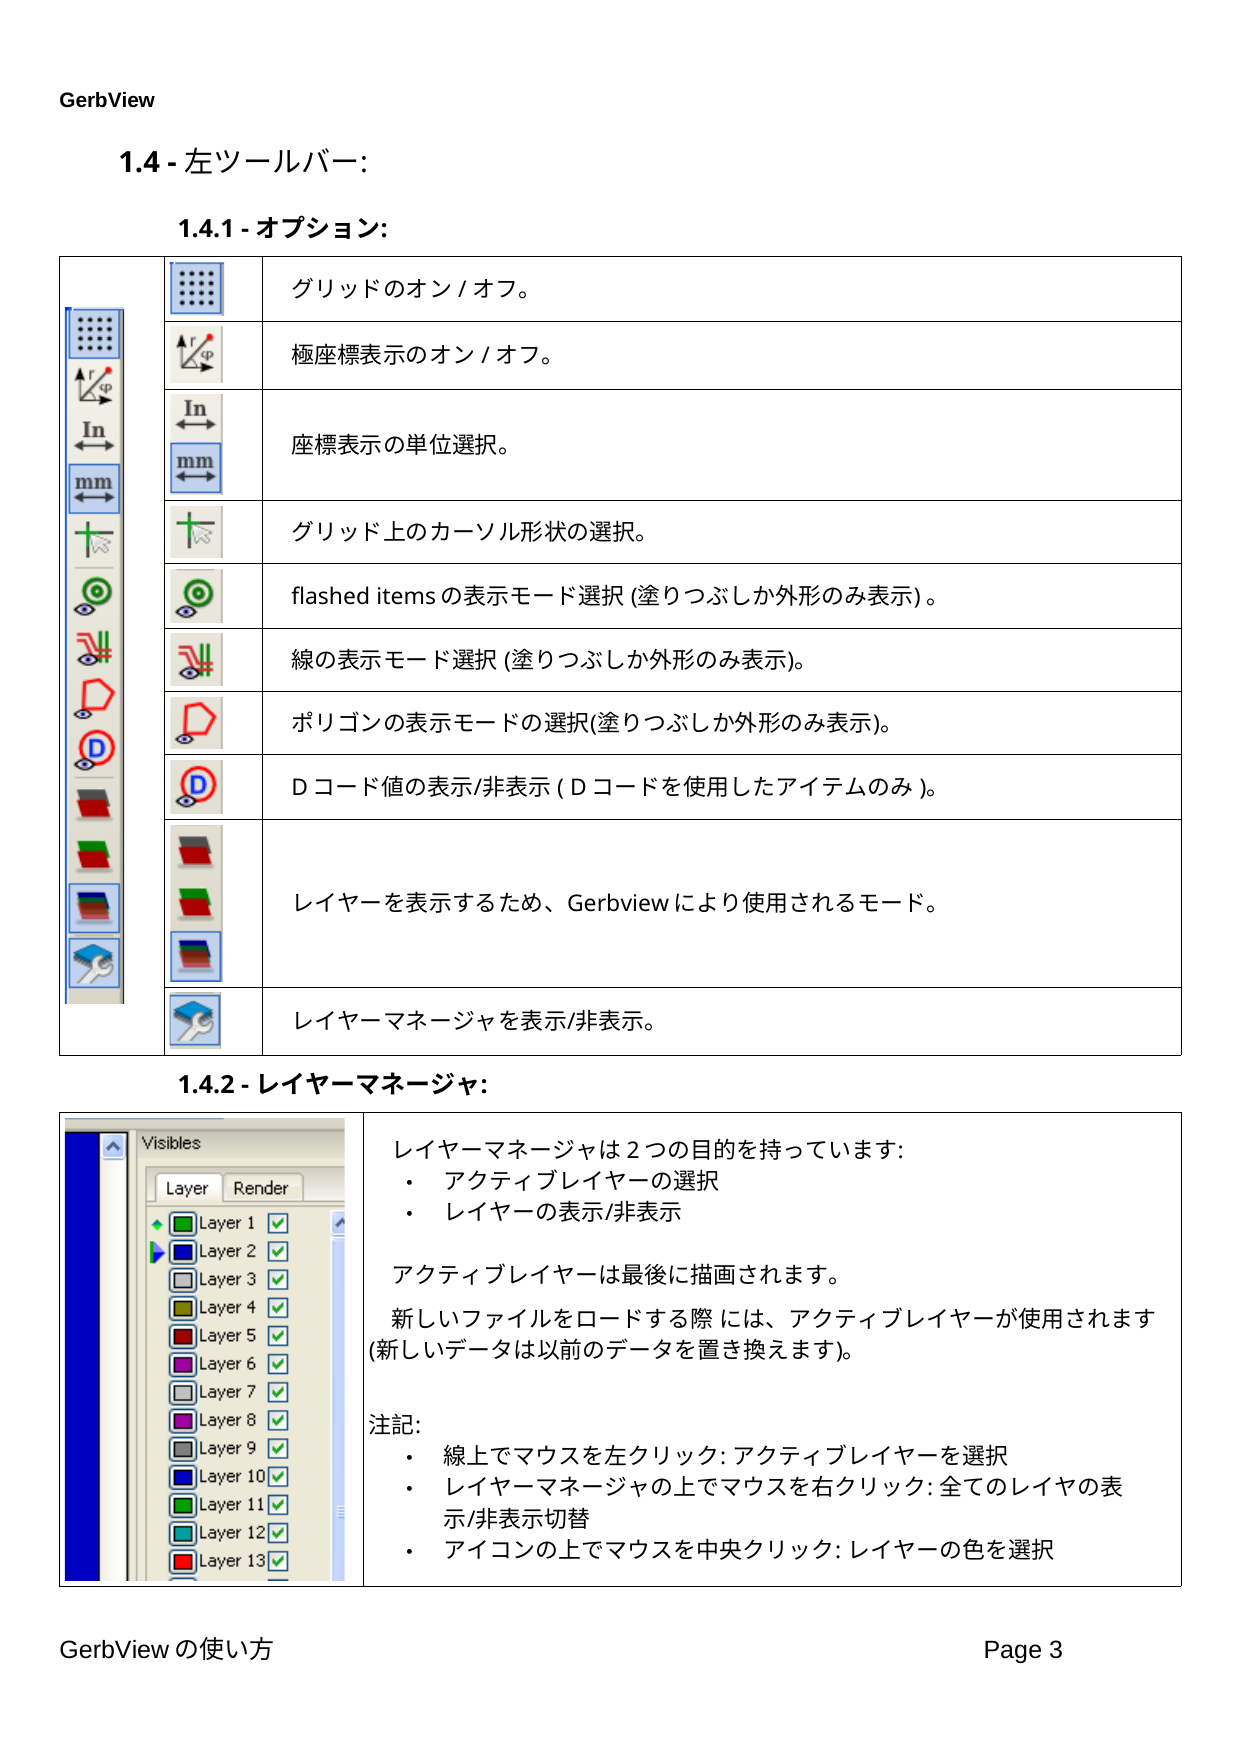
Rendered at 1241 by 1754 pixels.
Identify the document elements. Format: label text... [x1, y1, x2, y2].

table_header グリッドのオン / オフ。 [263, 257, 1181, 321]
table_header レイヤーマネージャは2つの目的を持っています: アクティブレイヤーの選択 レイヤーの表示/非表示 アクティブレイヤーは最後に描画されます。 新しいファイルをロードする際 には、アクティブレイヤーが使用されます (新しいデータは以前のデータを置き換えます)。 注記: 線上でマウスを左クリック: アクティブレイヤーを選択 レイヤーマネージャの上でマウスを右クリック: 全てのレイヤの表示/非表示切替 アイコンの上でマウスを中央クリック: レイヤーの色を選択 [364, 1113, 1181, 1586]
picture [169, 326, 223, 383]
table_cell グリッド上のカーソル形状の選択。 [263, 501, 1181, 563]
subtitle 左ツールバー: [118, 141, 1181, 181]
table_cell 極座標表示のオン / オフ。 [263, 322, 1181, 389]
table_header [165, 257, 262, 321]
table_cell 座標表示の単位選択。 [263, 390, 1181, 500]
table_cell [165, 692, 262, 754]
table_cell [165, 322, 262, 389]
picture [169, 697, 223, 749]
table_cell [165, 988, 262, 1055]
picture [169, 569, 223, 623]
picture [169, 262, 225, 316]
table_cell [165, 501, 262, 563]
picture [169, 506, 223, 558]
table_cell ポリゴンの表示モードの選択(塗りつぶしか外形のみ表示)。 [263, 692, 1181, 754]
table_cell [165, 820, 262, 987]
picture [64, 307, 125, 1004]
table_cell レイヤーマネージャを表示/非表示。 [263, 988, 1181, 1055]
picture [169, 760, 223, 814]
table_header [60, 257, 164, 1055]
table_cell 線の表示モード選択 (塗りつぶしか外形のみ表示)。 [263, 629, 1181, 691]
table_cell Dコード値の表示/非表示 ( Dコードを使用したアイテムのみ )。 [263, 755, 1181, 819]
picture [169, 825, 223, 982]
subtitle レイヤーマネージャ: [177, 1067, 1181, 1101]
table_cell flashed itemsの表示モード選択 (塗りつぶしか外形のみ表示) 。 [263, 564, 1181, 628]
table_cell [165, 629, 262, 691]
table_header [60, 1113, 363, 1586]
subtitle オプション: [177, 211, 1181, 244]
table_cell レイヤーを表示するため、Gerbviewにより使用されるモード。 [263, 820, 1181, 987]
picture [169, 394, 223, 495]
table_cell [165, 755, 262, 819]
table_cell [165, 564, 262, 628]
picture [169, 633, 223, 686]
picture [64, 1118, 345, 1581]
picture [169, 992, 222, 1049]
table_cell [165, 390, 262, 500]
